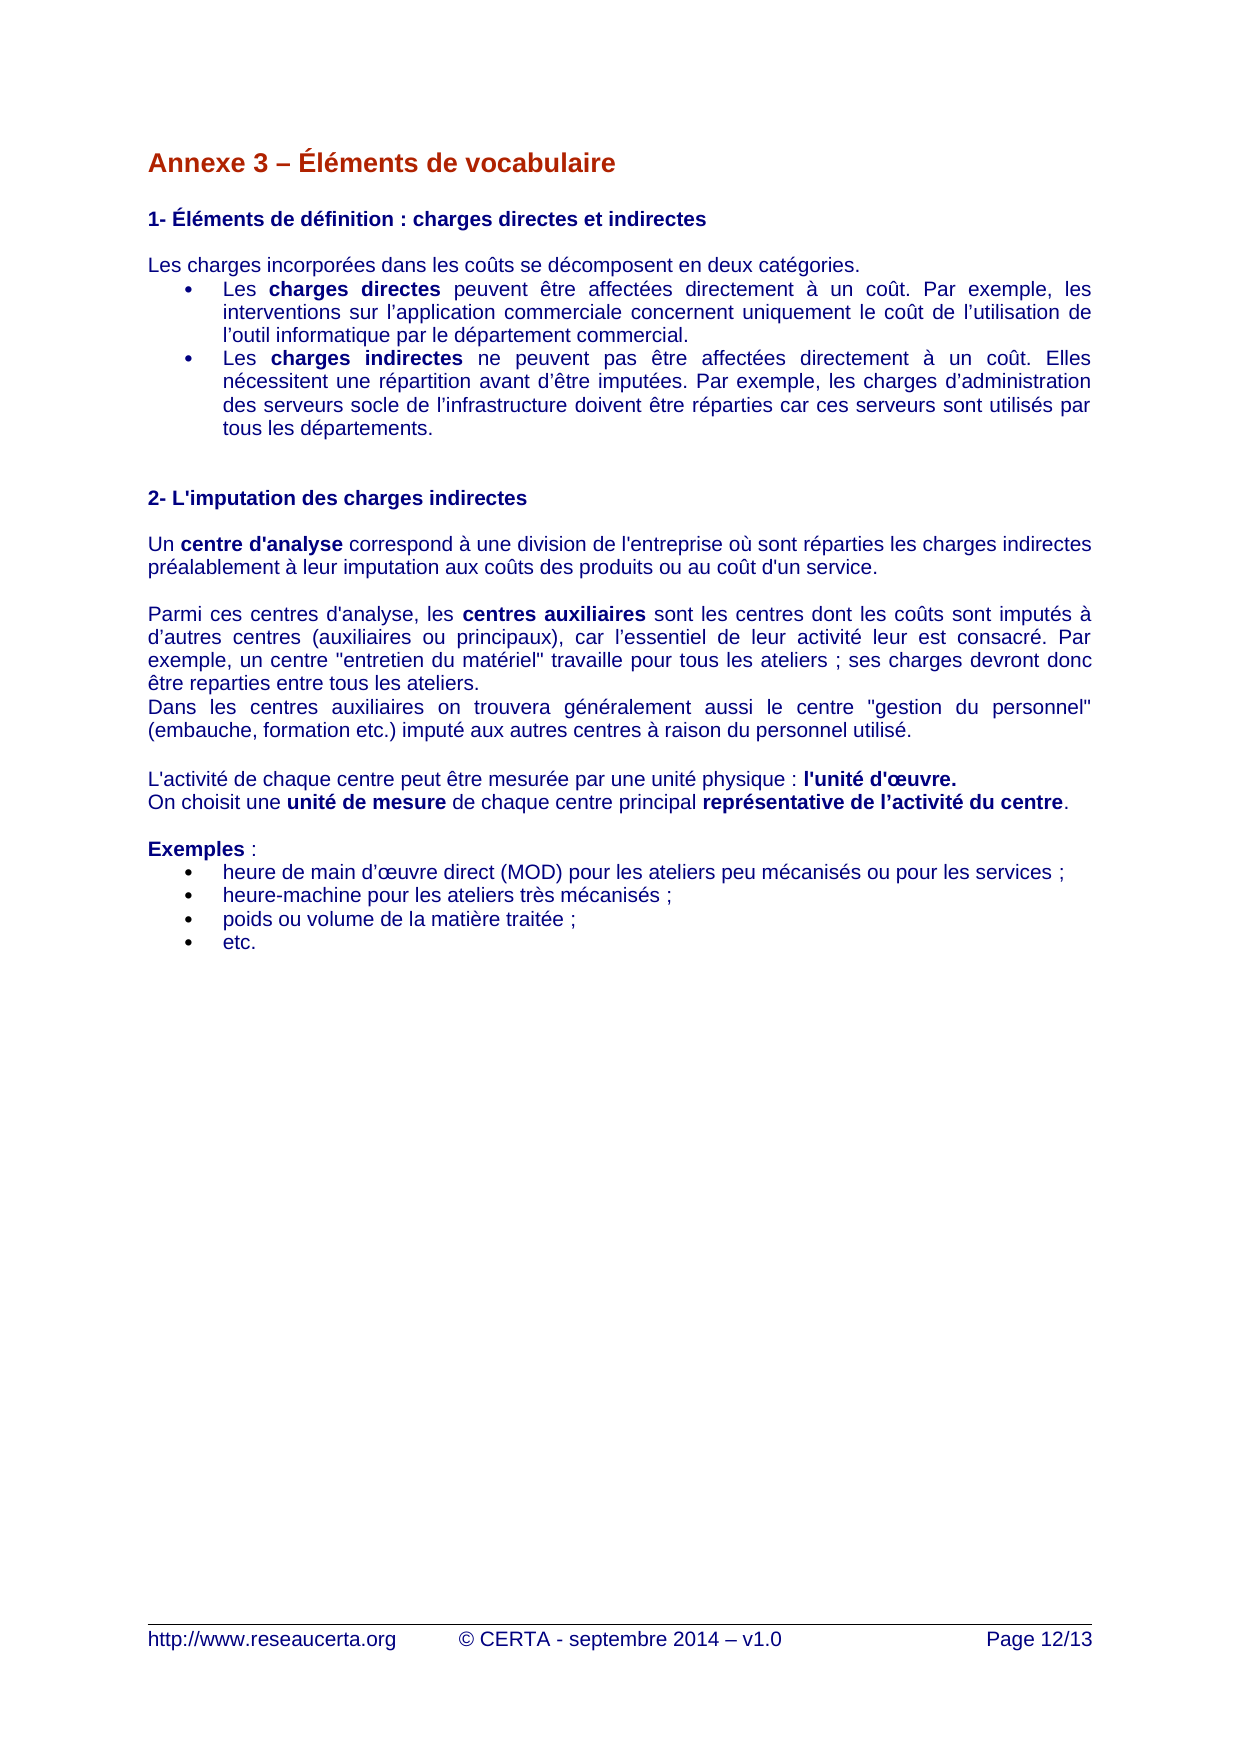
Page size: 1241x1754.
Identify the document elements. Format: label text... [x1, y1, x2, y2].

text L'activité de chaque centre peut être mesurée par une unité physique : l'unité d'œuvre. [148, 768, 1092, 791]
text Parmi ces centres d'analyse, les centres auxiliaires sont les centres dont les coûts sont imputés à d’autres centres (auxiliaires ou principaux), car l’essentiel de leur activité leur est consacré. Par exemple, un centre "entretien du matériel" travaille pour tous les ateliers ; ses charges devront donc être reparties entre tous les ateliers. [148, 602, 1092, 695]
list etc. [185, 930, 1092, 953]
list heure de main d’œuvre direct (MOD) pour les ateliers peu mécanisés ou pour les services ; [185, 861, 1092, 884]
text 2- L'imputation des charges indirectes [148, 486, 1092, 509]
text On choisit une unité de mesure de chaque centre principal représentative de l’activité du centre. [148, 791, 1092, 814]
list Les charges indirectes ne peuvent pas être affectées directement à un coût. Elles nécessitent une répartition avant d’être imputées. Par exemple, les charges d’administration des serveurs socle de l’infrastructure doivent être réparties car ces serveurs sont utilisés par tous les départements. [185, 347, 1092, 440]
list Les charges directes peuvent être affectées directement à un coût. Par exemple, les interventions sur l’application commerciale concernent uniquement le coût de l’utilisation de l’outil informatique par le département commercial. [185, 277, 1092, 347]
text Les charges incorporées dans les coûts se décomposent en deux catégories. [148, 254, 1092, 277]
list poids ou volume de la matière traitée ; [185, 907, 1092, 930]
text Exemples : [148, 837, 1092, 861]
text Dans les centres auxiliaires on trouvera généralement aussi le centre "gestion du personnel" (embauche, formation etc.) imputé aux autres centres à raison du personnel utilisé. [148, 695, 1092, 742]
text Un centre d'analyse correspond à une division de l'entreprise où sont réparties les charges indirectes préalablement à leur imputation aux coûts des produits ou au coût d'un service. [148, 533, 1092, 579]
subtitle Annexe 3 – Éléments de vocabulaire [148, 148, 1092, 178]
list heure-machine pour les ateliers très mécanisés ; [185, 884, 1092, 907]
text 1- Éléments de définition : charges directes et indirectes [148, 207, 1092, 231]
